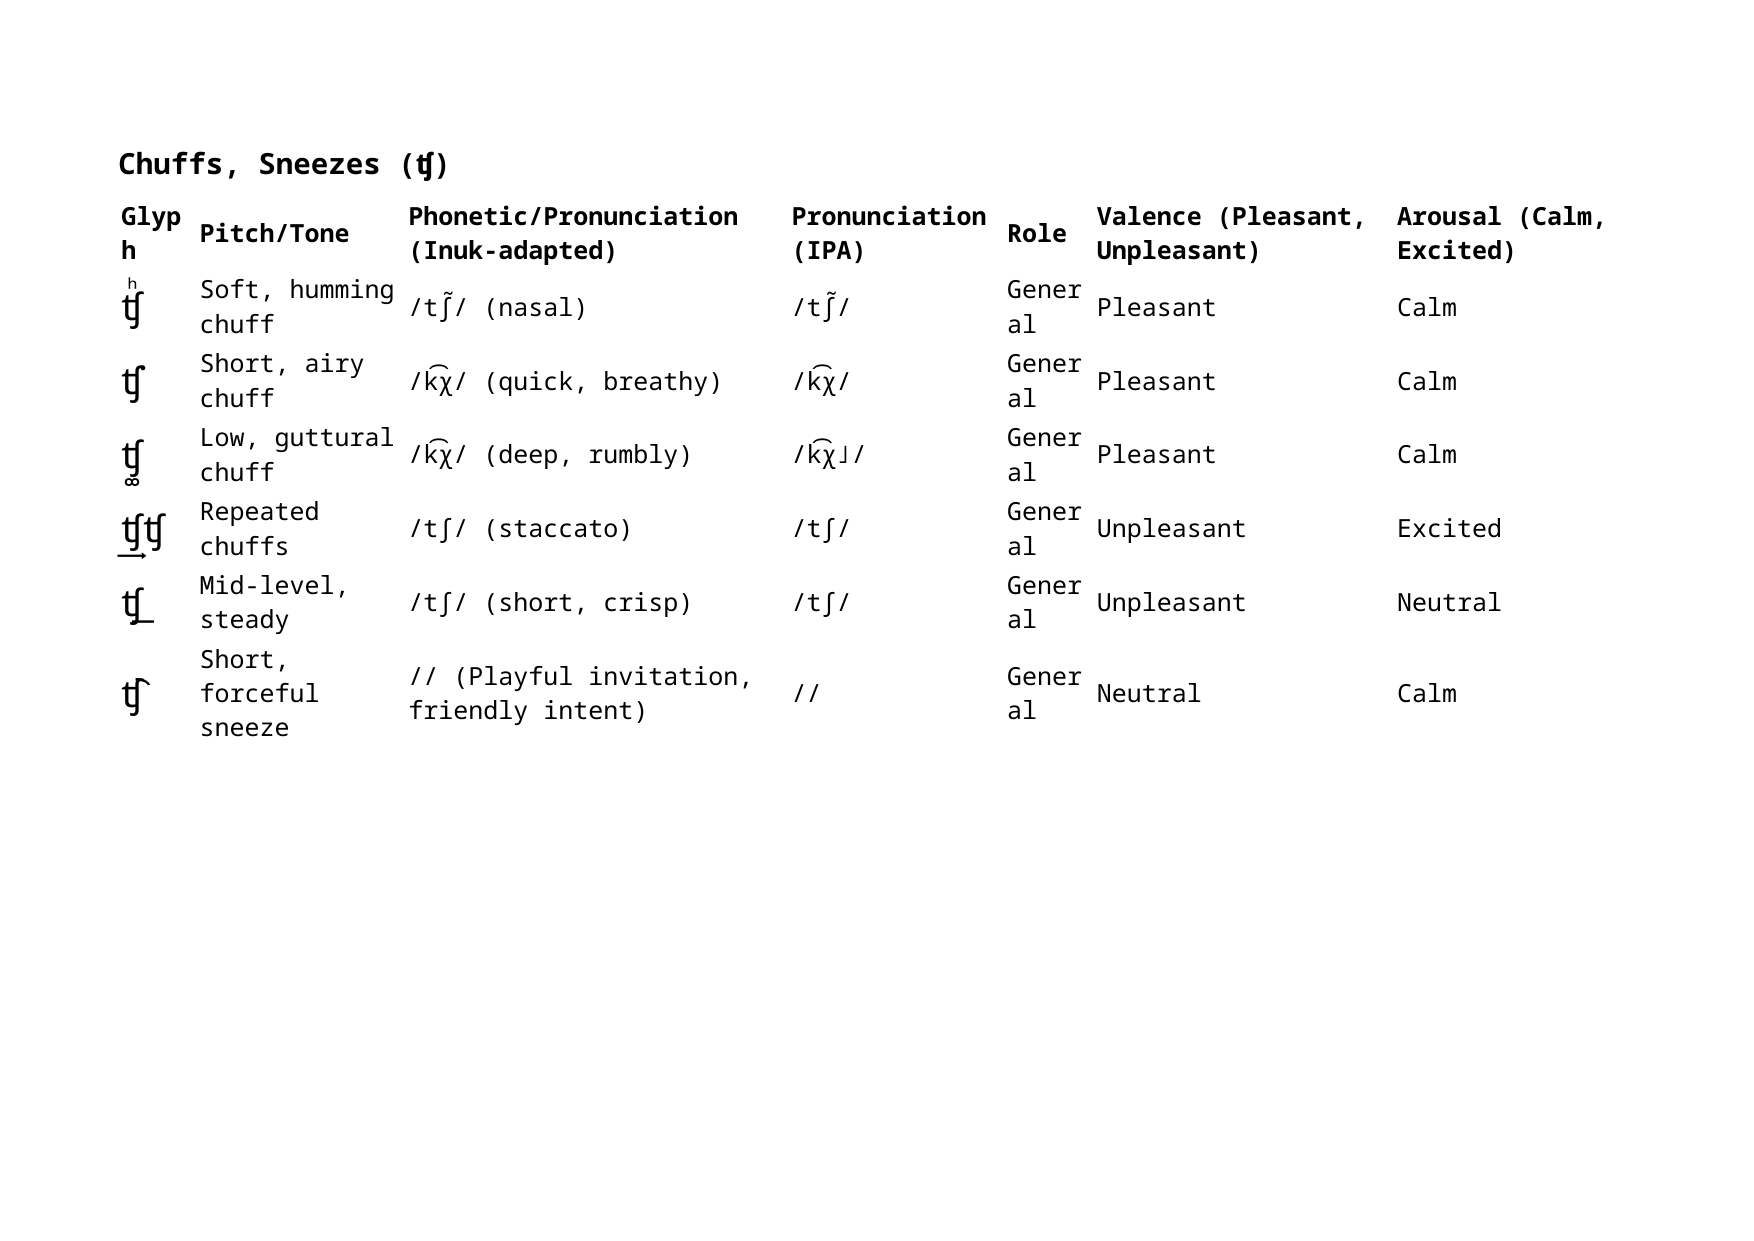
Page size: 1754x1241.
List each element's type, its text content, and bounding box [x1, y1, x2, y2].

table_cell ʧͪ [118, 269, 196, 343]
table_cell Short, forceful sneeze [196, 639, 405, 747]
table_cell Pleasant [1094, 343, 1394, 417]
table_cell /k͡χ/ [789, 343, 1004, 417]
table_cell ʧ͢ʧ [118, 491, 196, 565]
table_header Valence (Pleasant, Unpleasant) [1094, 195, 1394, 269]
table_cell Unpleasant [1094, 565, 1394, 639]
table_cell Mid-level, steady [196, 565, 405, 639]
table_cell Neutral [1094, 639, 1394, 747]
table_cell ʧ︡ [118, 639, 196, 747]
table_cell General [1004, 269, 1094, 343]
table_cell Excited [1394, 491, 1636, 565]
table_cell /tʃ/ [789, 565, 1004, 639]
table_header Pronunciation (IPA) [789, 195, 1004, 269]
table_cell /tʃ/ (staccato) [405, 491, 788, 565]
table_header Role [1004, 195, 1094, 269]
table_header Arousal (Calm, Excited) [1394, 195, 1636, 269]
table_cell General [1004, 639, 1094, 747]
table_header Pitch/Tone [196, 195, 405, 269]
table_cell Repeated chuffs [196, 491, 405, 565]
table_cell /k͡χ˩/ [789, 417, 1004, 491]
table_cell General [1004, 565, 1094, 639]
table_cell Calm [1394, 269, 1636, 343]
table_cell General [1004, 343, 1094, 417]
table_cell /tʃ̃/ [789, 269, 1004, 343]
table_cell Calm [1394, 639, 1636, 747]
table_cell /tʃ/ (short, crisp) [405, 565, 788, 639]
table_cell ʧ︭ [118, 565, 196, 639]
table_cell Low, guttural chuff [196, 417, 405, 491]
table_cell Soft, humming chuff [196, 269, 405, 343]
table_cell General [1004, 417, 1094, 491]
table_cell /k͡χ/ (quick, breathy) [405, 343, 788, 417]
table_cell Short, airy chuff [196, 343, 405, 417]
table_cell /tʃ/ [789, 491, 1004, 565]
table_cell Calm [1394, 343, 1636, 417]
table_cell /tʃ̃/ (nasal) [405, 269, 788, 343]
subtitle Chuffs, Sneezes (ʧ) [118, 143, 1636, 183]
table_cell General [1004, 491, 1094, 565]
table_cell Calm [1394, 417, 1636, 491]
table_cell ʧ͘ [118, 343, 196, 417]
table_header Phonetic/Pronunciation (Inuk-adapted) [405, 195, 788, 269]
table_cell // (Playful invitation, friendly intent) [405, 639, 788, 747]
table_header Glyph [118, 195, 196, 269]
table_cell ʧ͚ [118, 417, 196, 491]
table_cell // [789, 639, 1004, 747]
table_cell Pleasant [1094, 269, 1394, 343]
table_cell Pleasant [1094, 417, 1394, 491]
table_cell /k͡χ/ (deep, rumbly) [405, 417, 788, 491]
table_cell Neutral [1394, 565, 1636, 639]
table_cell Unpleasant [1094, 491, 1394, 565]
